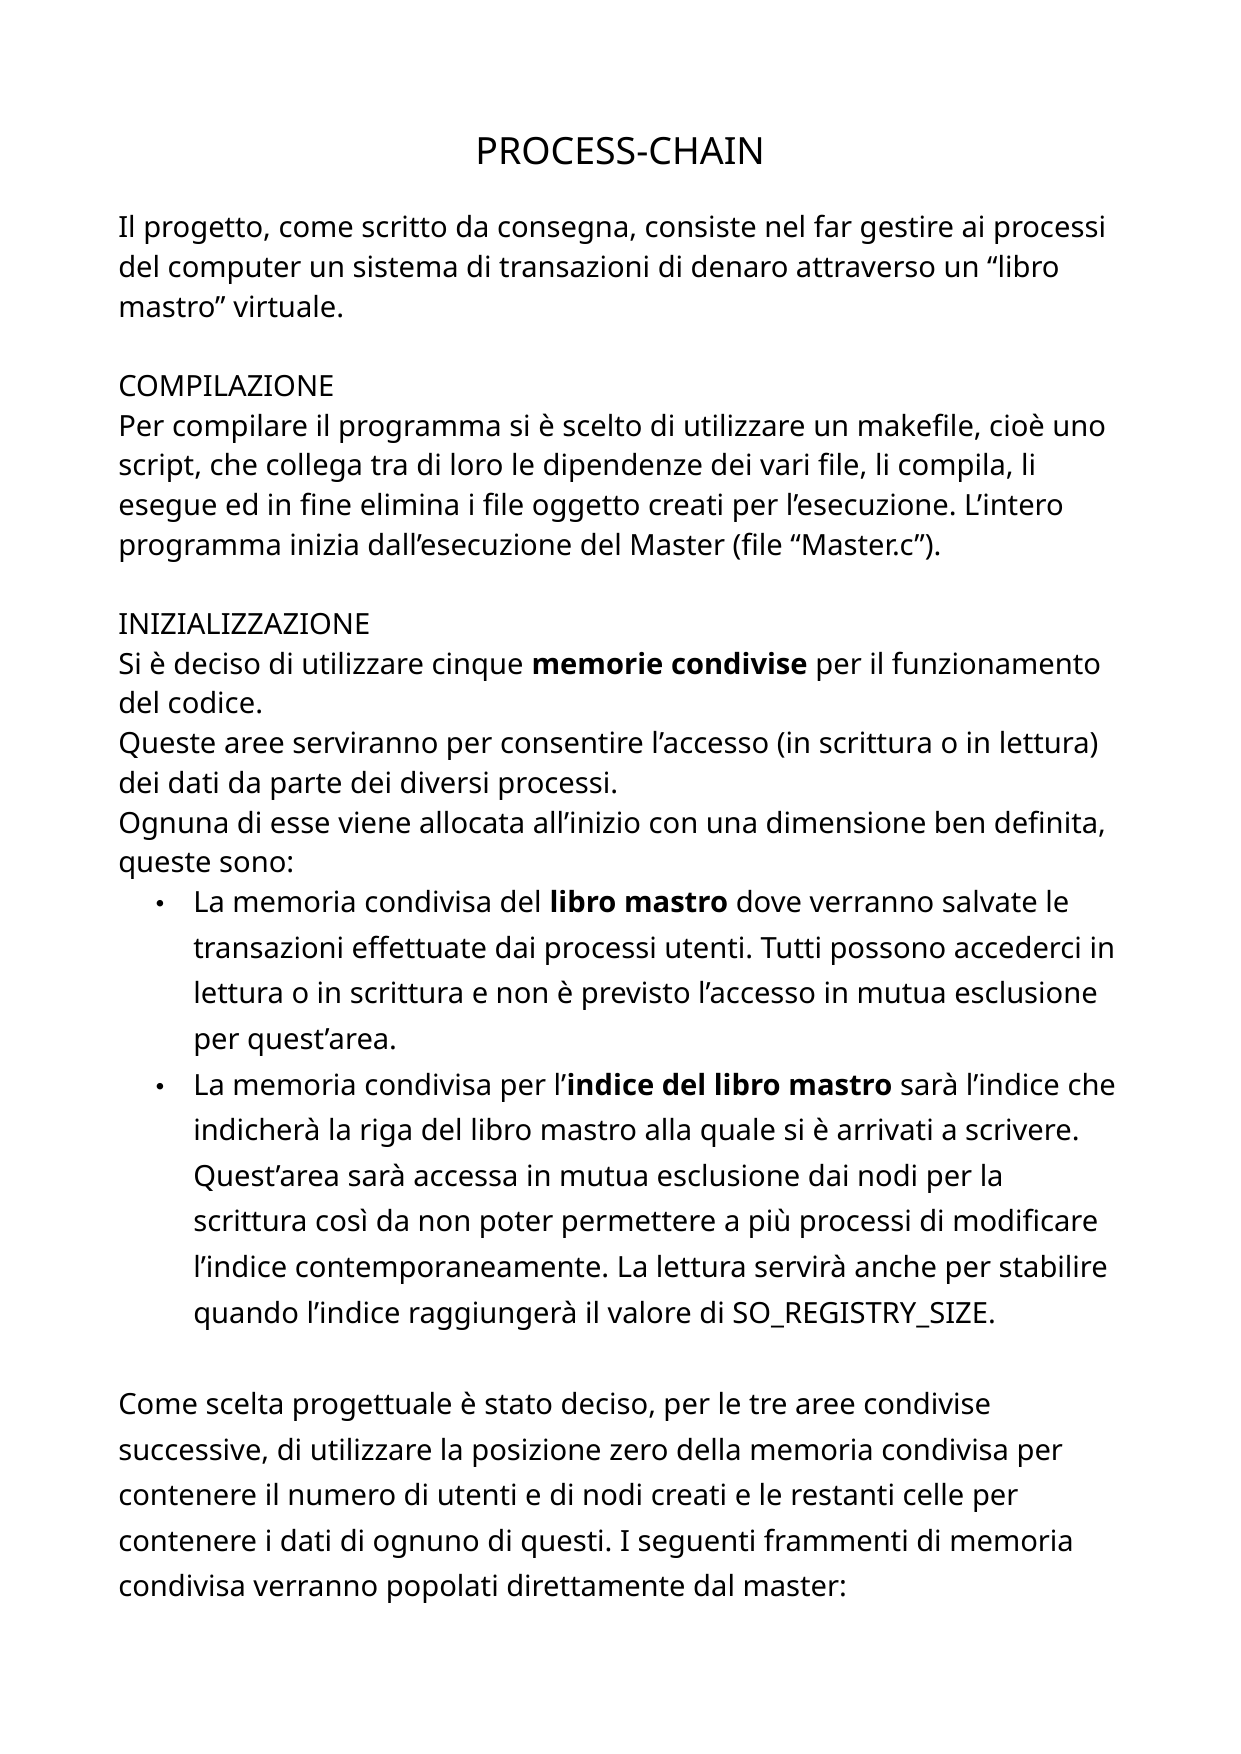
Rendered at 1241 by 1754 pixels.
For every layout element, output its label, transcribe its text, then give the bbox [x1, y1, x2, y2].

text Si è deciso di utilizzare cinque memorie condivise per il funzionamento del codice. [118, 643, 1122, 722]
text COMPILAZIONE [118, 365, 1122, 405]
list La memoria condivisa per l’indice del libro mastro sarà l’indice che indicherà la riga del libro mastro alla quale si è arrivati a scrivere. Quest’area sarà accessa in mutua esclusione dai nodi per la scrittura così da non poter permettere a più processi di modificare l’indice contemporaneamente. La lettura servirà anche per stabilire quando l’indice raggiungerà il valore di SO_REGISTRY_SIZE. [156, 1064, 1122, 1332]
text Per compilare il programma si è scelto di utilizzare un makefile, cioè uno script, che collega tra di loro le dipendenze dei vari file, li compila, li esegue ed in fine elimina i file oggetto creati per l’esecuzione. L’intero programma inizia dall’esecuzione del Master (file “Master.c”). [118, 405, 1122, 564]
text Il progetto, come scritto da consegna, consiste nel far gestire ai processi del computer un sistema di transazioni di denaro attraverso un “libro mastro” virtuale. [118, 207, 1122, 326]
text Queste aree serviranno per consentire l’accesso (in scrittura o in lettura) dei dati da parte dei diversi processi. [118, 722, 1122, 802]
text INIZIALIZZAZIONE [118, 603, 1122, 643]
text PROCESS-CHAIN [118, 124, 1122, 175]
text Ognuna di esse viene allocata all’inizio con una dimensione ben definita, queste sono: [118, 802, 1122, 881]
list La memoria condivisa del libro mastro dove verranno salvate le transazioni effettuate dai processi utenti. Tutti possono accederci in lettura o in scrittura e non è previsto l’accesso in mutua esclusione per quest’area. [156, 881, 1122, 1058]
text Come scelta progettuale è stato deciso, per le tre aree condivise successive, di utilizzare la posizione zero della memoria condivisa per contenere il numero di utenti e di nodi creati e le restanti celle per contenere i dati di ognuno di questi. I seguenti frammenti di memoria condivisa verranno popolati direttamente dal master: [118, 1383, 1122, 1605]
